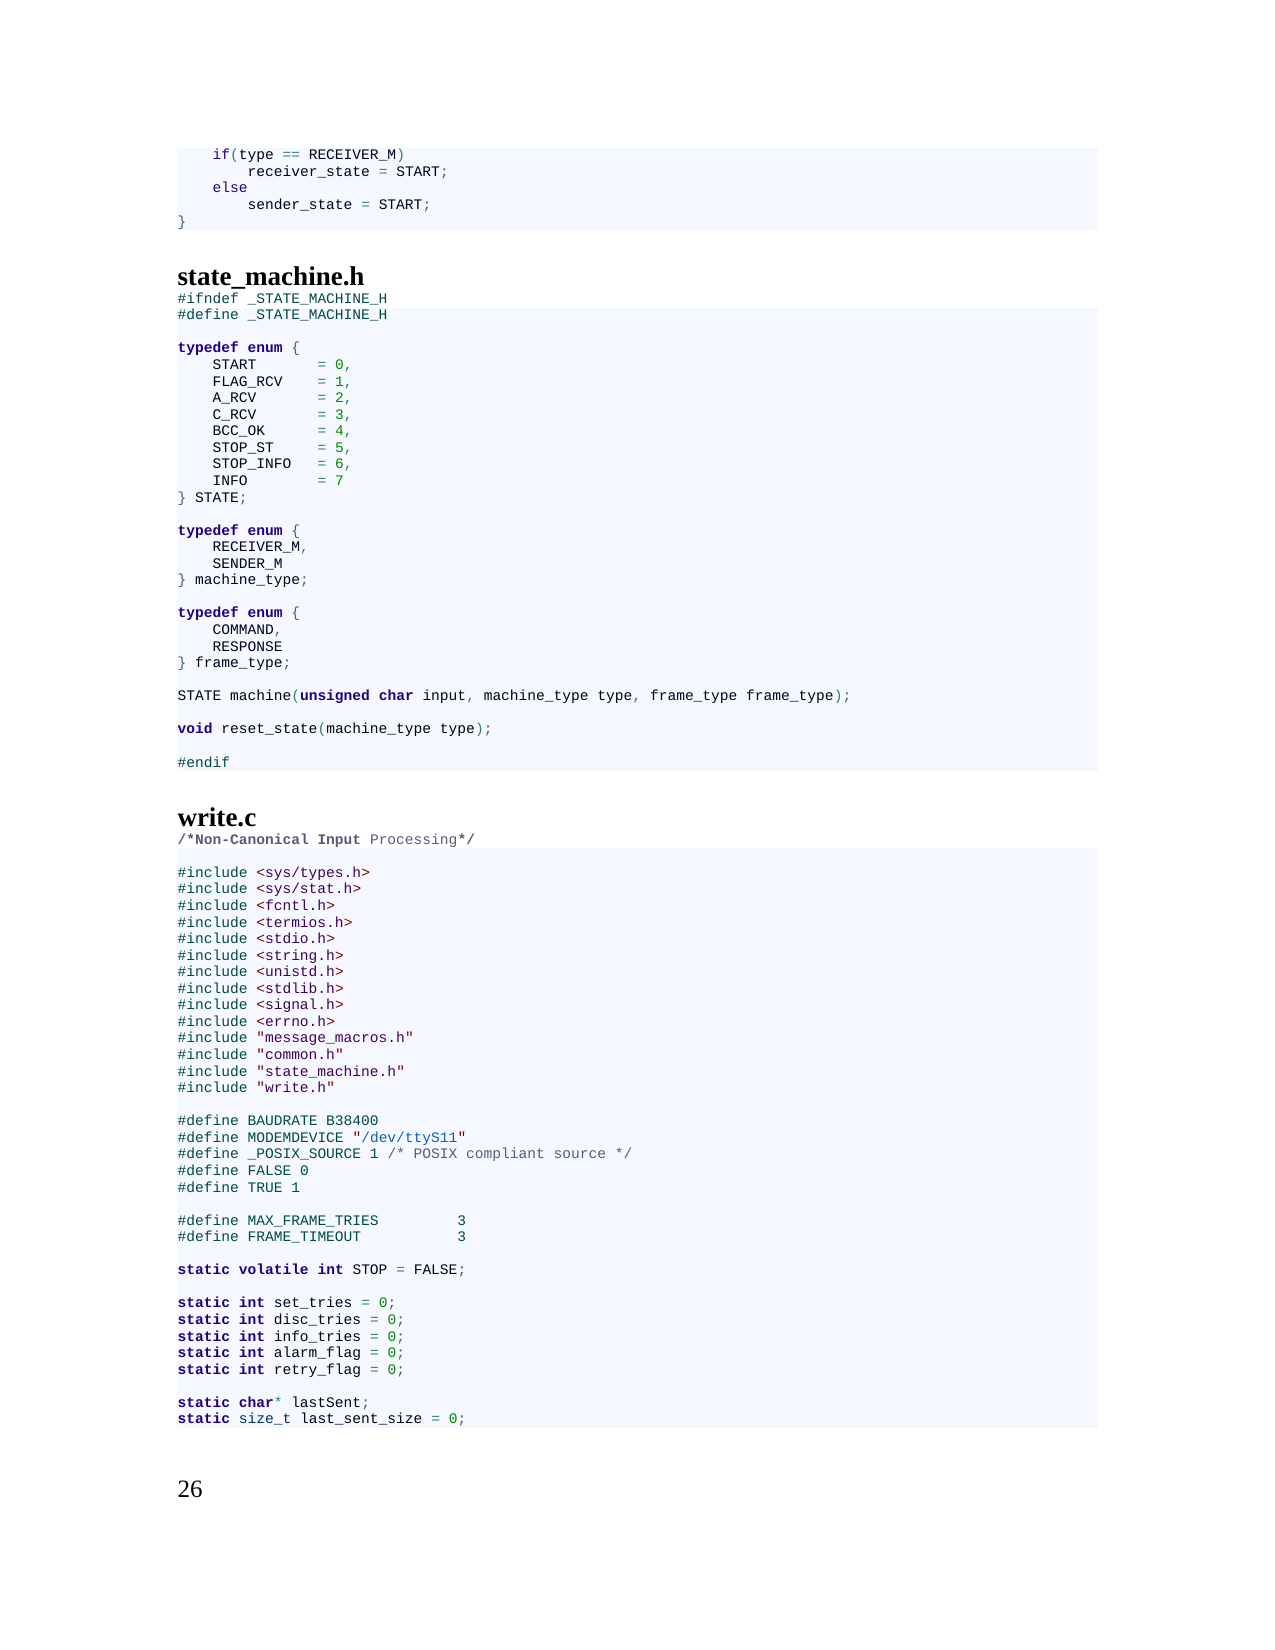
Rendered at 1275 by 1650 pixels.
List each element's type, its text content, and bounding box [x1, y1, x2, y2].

text #include <fcntl.h> [177, 898, 1098, 915]
text A_RCV = 2, [177, 390, 1098, 407]
text receiver_state = START; [177, 164, 1098, 181]
text #include "state_machine.h" [177, 1064, 1098, 1080]
text COMMAND, [177, 622, 1098, 639]
text static int disc_tries = 0; [177, 1312, 1098, 1329]
text } machine_type; [177, 573, 1098, 589]
text #include <unistd.h> [177, 964, 1098, 981]
text #define MODEMDEVICE "/dev/ttyS11" [177, 1130, 1098, 1147]
text #endif [177, 755, 1098, 771]
text #include "message_macros.h" [177, 1031, 1098, 1047]
text /*Non-Canonical Input Processing*/ [177, 832, 1098, 848]
text } [177, 214, 1098, 230]
text } frame_type; [177, 655, 1098, 672]
text #define _STATE_MACHINE_H [177, 308, 1098, 324]
text SENDER_M [177, 556, 1098, 573]
text RESPONSE [177, 639, 1098, 655]
text static char* lastSent; [177, 1395, 1098, 1412]
text INFO = 7 [177, 473, 1098, 490]
text static int set_tries = 0; [177, 1296, 1098, 1312]
text C_RCV = 3, [177, 407, 1098, 423]
text else [177, 181, 1098, 197]
text #define _POSIX_SOURCE 1 /* POSIX compliant source */ [177, 1147, 1098, 1163]
text FLAG_RCV = 1, [177, 374, 1098, 390]
text static volatile int STOP = FALSE; [177, 1263, 1098, 1279]
text static int info_tries = 0; [177, 1329, 1098, 1345]
text } STATE; [177, 490, 1098, 506]
text #include <signal.h> [177, 998, 1098, 1014]
text START = 0, [177, 357, 1098, 374]
text #include "write.h" [177, 1080, 1098, 1097]
text #include "common.h" [177, 1047, 1098, 1064]
text #include <stdio.h> [177, 931, 1098, 948]
text write.c [177, 801, 1098, 832]
text #include <string.h> [177, 948, 1098, 964]
text if(type == RECEIVER_M) [177, 148, 1098, 164]
text #ifndef _STATE_MACHINE_H [177, 291, 1098, 308]
text typedef enum { [177, 523, 1098, 539]
text #define TRUE 1 [177, 1180, 1098, 1196]
text STOP_ST = 5, [177, 440, 1098, 457]
text #include <termios.h> [177, 915, 1098, 931]
text static size_t last_sent_size = 0; [177, 1412, 1098, 1428]
text STOP_INFO = 6, [177, 457, 1098, 473]
text #define FRAME_TIMEOUT 3 [177, 1229, 1098, 1246]
text #include <sys/types.h> [177, 865, 1098, 882]
text BCC_OK = 4, [177, 423, 1098, 440]
text STATE machine(unsigned char input, machine_type type, frame_type frame_type); [177, 688, 1098, 705]
text #define BAUDRATE B38400 [177, 1113, 1098, 1130]
text #define FALSE 0 [177, 1163, 1098, 1180]
text void reset_state(machine_type type); [177, 722, 1098, 738]
text #include <sys/stat.h> [177, 882, 1098, 898]
text typedef enum { [177, 606, 1098, 622]
text #include <stdlib.h> [177, 981, 1098, 998]
text state_machine.h [177, 260, 1098, 291]
text typedef enum { [177, 341, 1098, 357]
text sender_state = START; [177, 197, 1098, 214]
text static int retry_flag = 0; [177, 1362, 1098, 1378]
text #define MAX_FRAME_TRIES 3 [177, 1213, 1098, 1229]
text #include <errno.h> [177, 1014, 1098, 1031]
text RECEIVER_M, [177, 539, 1098, 556]
text static int alarm_flag = 0; [177, 1345, 1098, 1362]
